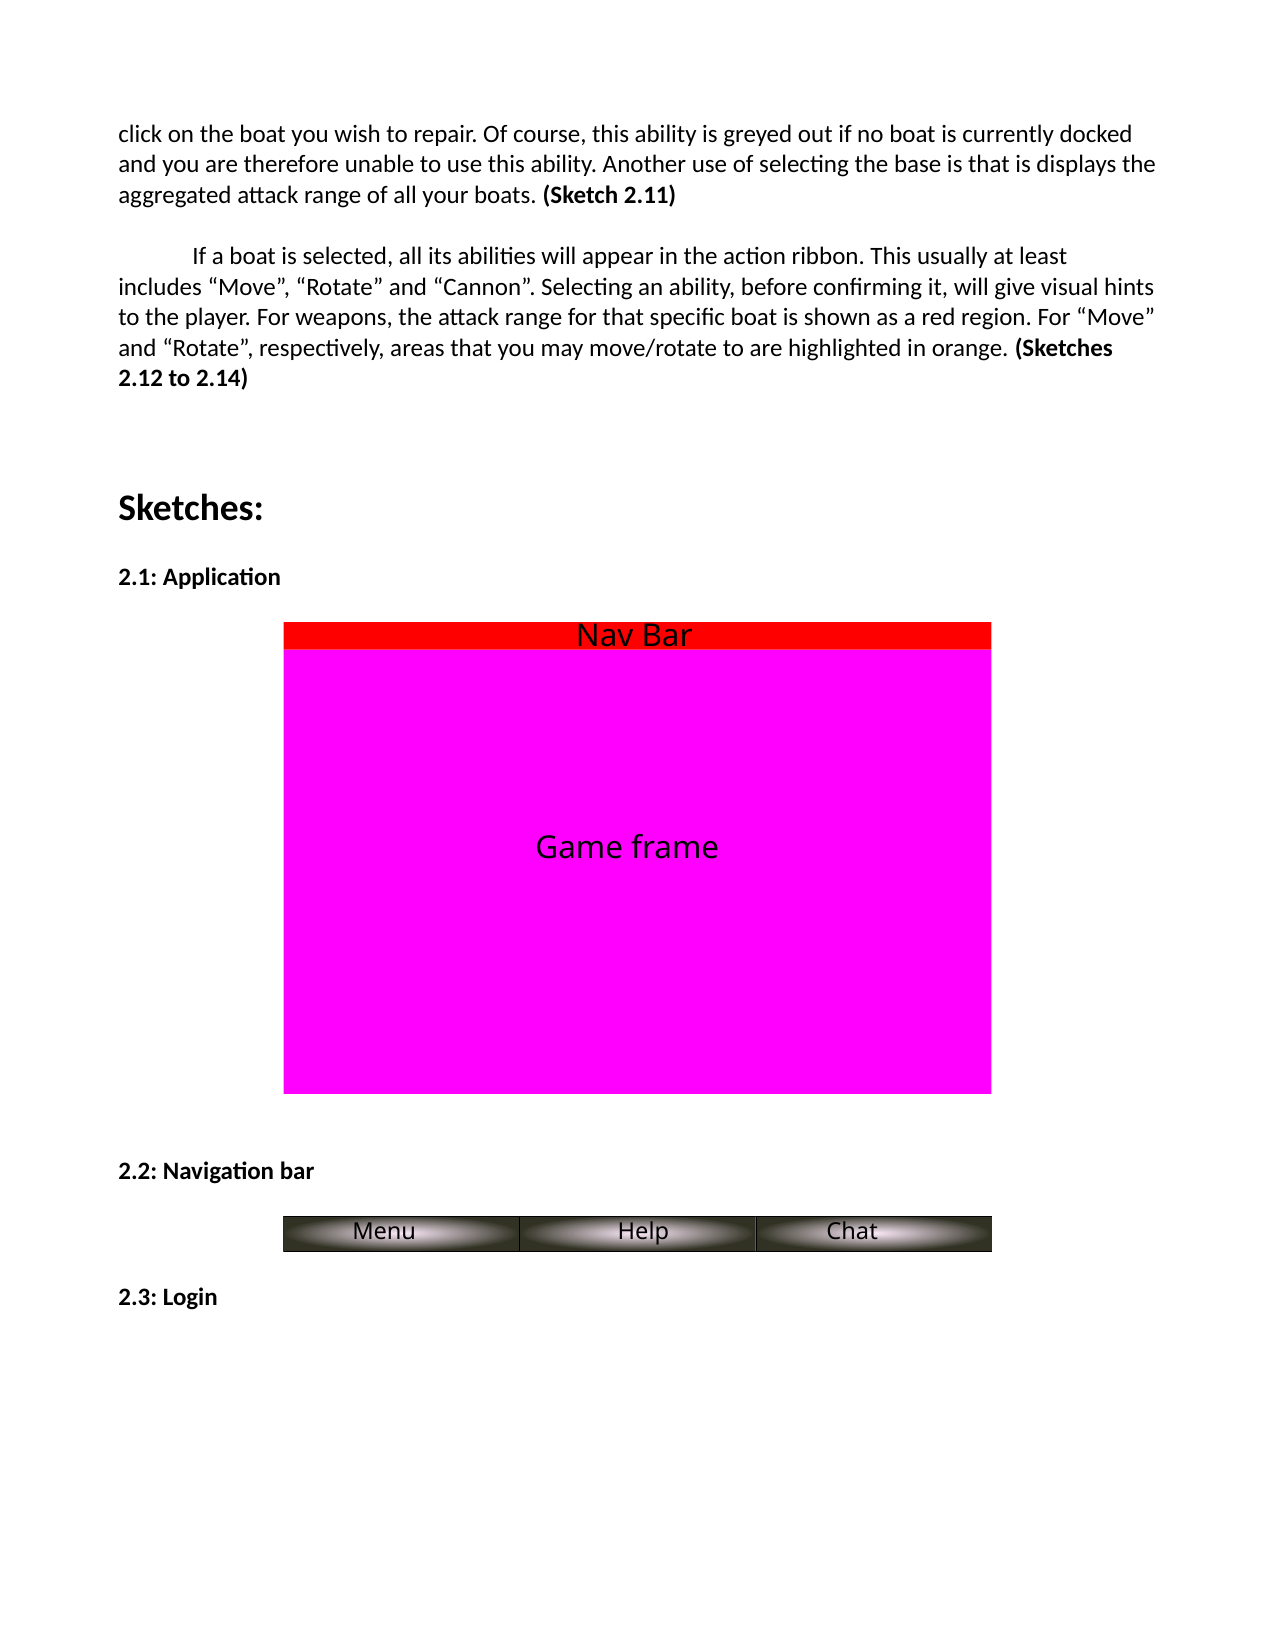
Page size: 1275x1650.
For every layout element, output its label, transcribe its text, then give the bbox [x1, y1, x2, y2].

text 2.3: Login [118, 1282, 1157, 1312]
text Sketches: [118, 484, 1157, 530]
text 2.2: Navigation bar [118, 1155, 1157, 1186]
text If a boat is selected, all its abilities will appear in the action ribbon. This usually at least includes “Move”, “Rotate” and “Cannon”. Selecting an ability, before confirming it, will give visual hints to the player. For weapons, the attack range for that specific boat is shown as a red region. For “Move” and “Rotate”, respectively, areas that you may move/rotate to are highlighted in orange. (Sketches 2.12 to 2.14) [118, 240, 1157, 393]
text click on the boat you wish to repair. Of course, this ability is greyed out if no boat is currently docked and you are therefore unable to use this ability. Another use of selecting the base is that is displays the aggregated attack range of all your boats. (Sketch 2.11) [118, 118, 1157, 210]
text 2.1: Application [118, 561, 1157, 591]
